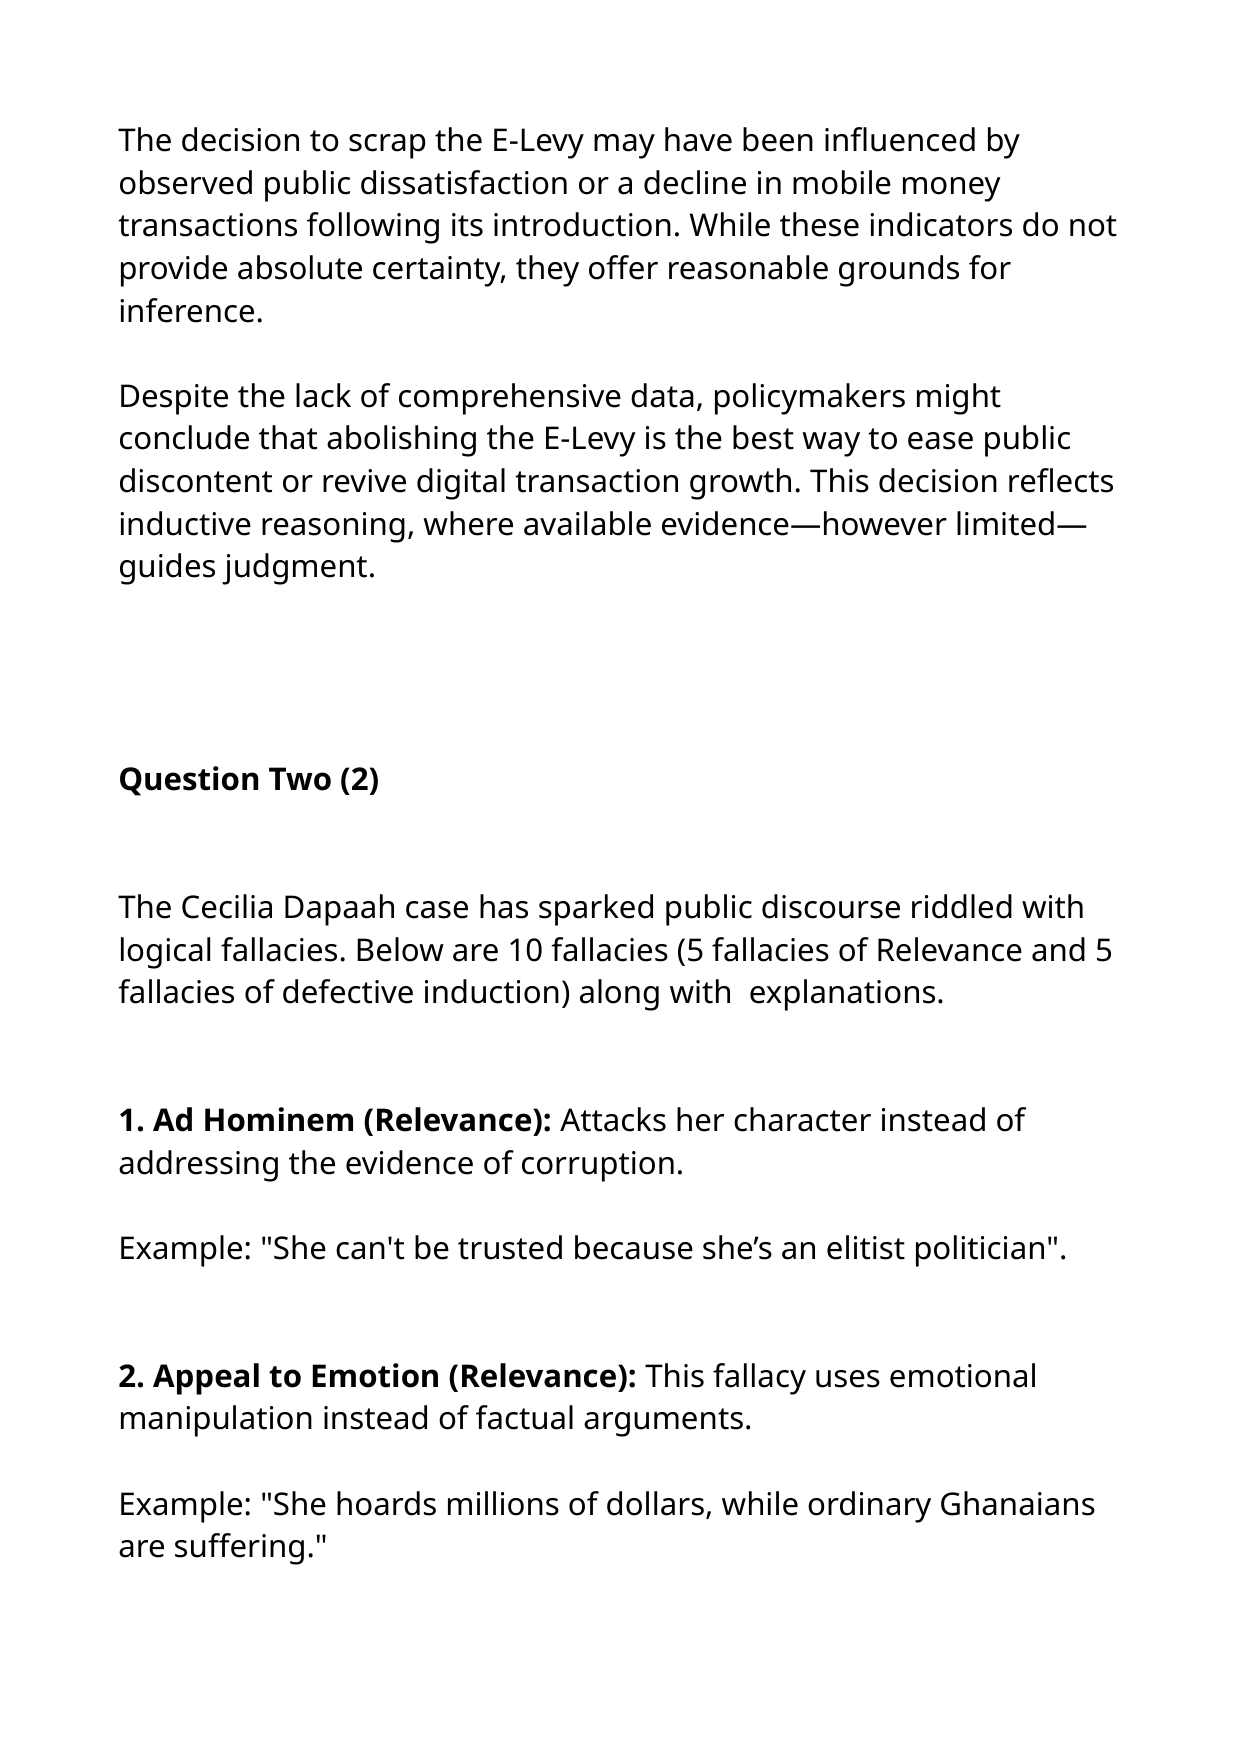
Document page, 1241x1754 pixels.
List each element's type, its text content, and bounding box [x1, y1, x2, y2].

text Despite the lack of comprehensive data, policymakers might conclude that abolishing the E-Levy is the best way to ease public discontent or revive digital transaction growth. This decision reflects inductive reasoning, where available evidence—however limited—guides judgment. [118, 374, 1122, 587]
text The decision to scrap the E-Levy may have been influenced by observed public dissatisfaction or a decline in mobile money transactions following its introduction. While these indicators do not provide absolute certainty, they offer reasonable grounds for inference. [118, 118, 1122, 331]
text 1. Ad Hominem (Relevance): Attacks her character instead of addressing the evidence of corruption. [118, 1098, 1122, 1183]
text Example: "She hoards millions of dollars, while ordinary Ghanaians are suffering." [118, 1481, 1122, 1609]
text Question Two (2) [118, 757, 1122, 800]
text The Cecilia Dapaah case has sparked public discourse riddled with logical fallacies. Below are 10 fallacies (5 fallacies of Relevance and 5 fallacies of defective induction) along with explanations. [118, 885, 1122, 1055]
text Example: "She can't be trusted because she’s an elitist politician". [118, 1183, 1122, 1268]
text 2. Appeal to Emotion (Relevance): This fallacy uses emotional manipulation instead of factual arguments. [118, 1354, 1122, 1439]
